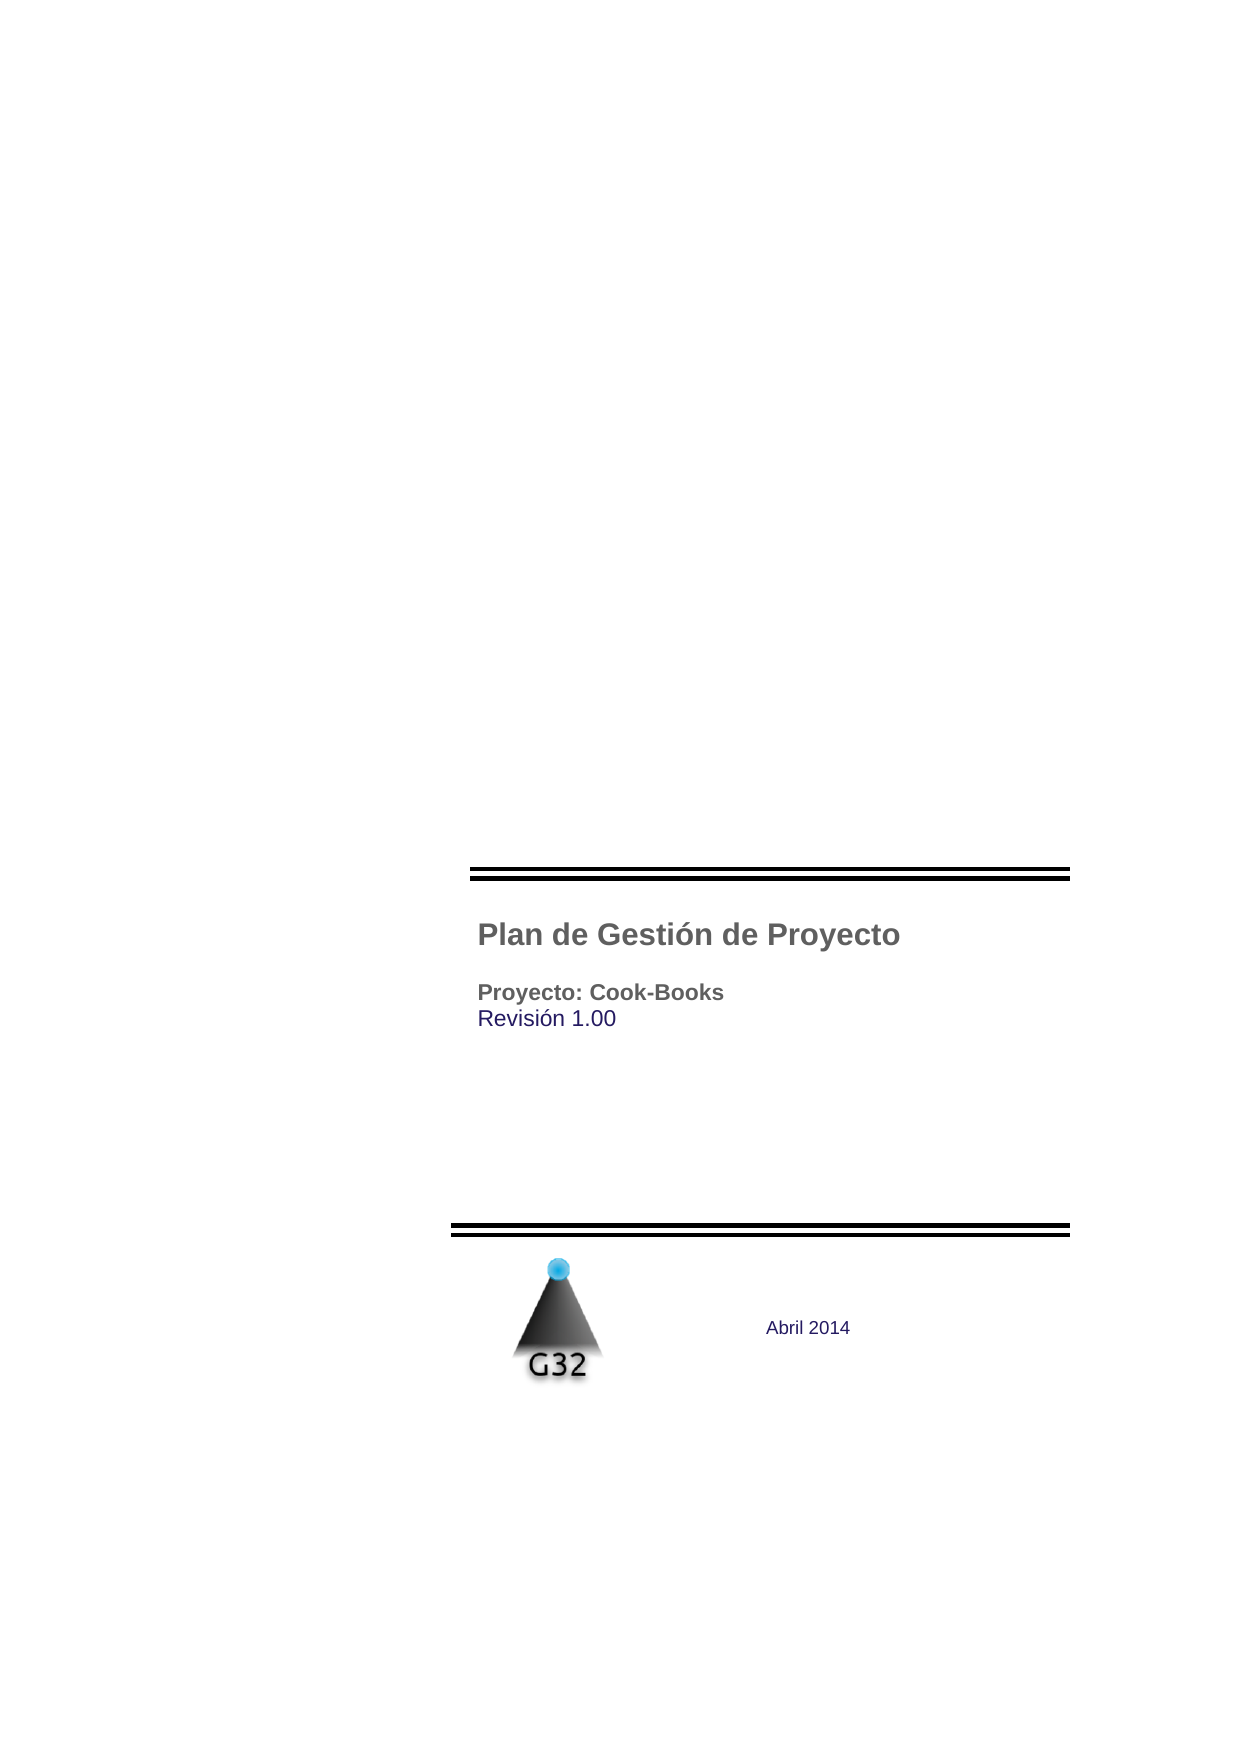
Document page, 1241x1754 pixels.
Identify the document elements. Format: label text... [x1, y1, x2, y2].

table_header [451, 1228, 672, 1233]
table_header Abril 2014 [759, 1237, 1070, 1418]
table_header [470, 881, 1070, 916]
text Proyecto: Cook-Books [477, 979, 1063, 1005]
table_header [673, 1228, 758, 1233]
table_header [470, 871, 1070, 876]
table_header [451, 1237, 672, 1418]
picture [492, 1258, 623, 1389]
table_header [673, 1237, 758, 1418]
text Plan de Gestión de Proyecto [477, 916, 1063, 952]
table_header [759, 1228, 1070, 1233]
list Revisión 1.00 [477, 1005, 1063, 1031]
